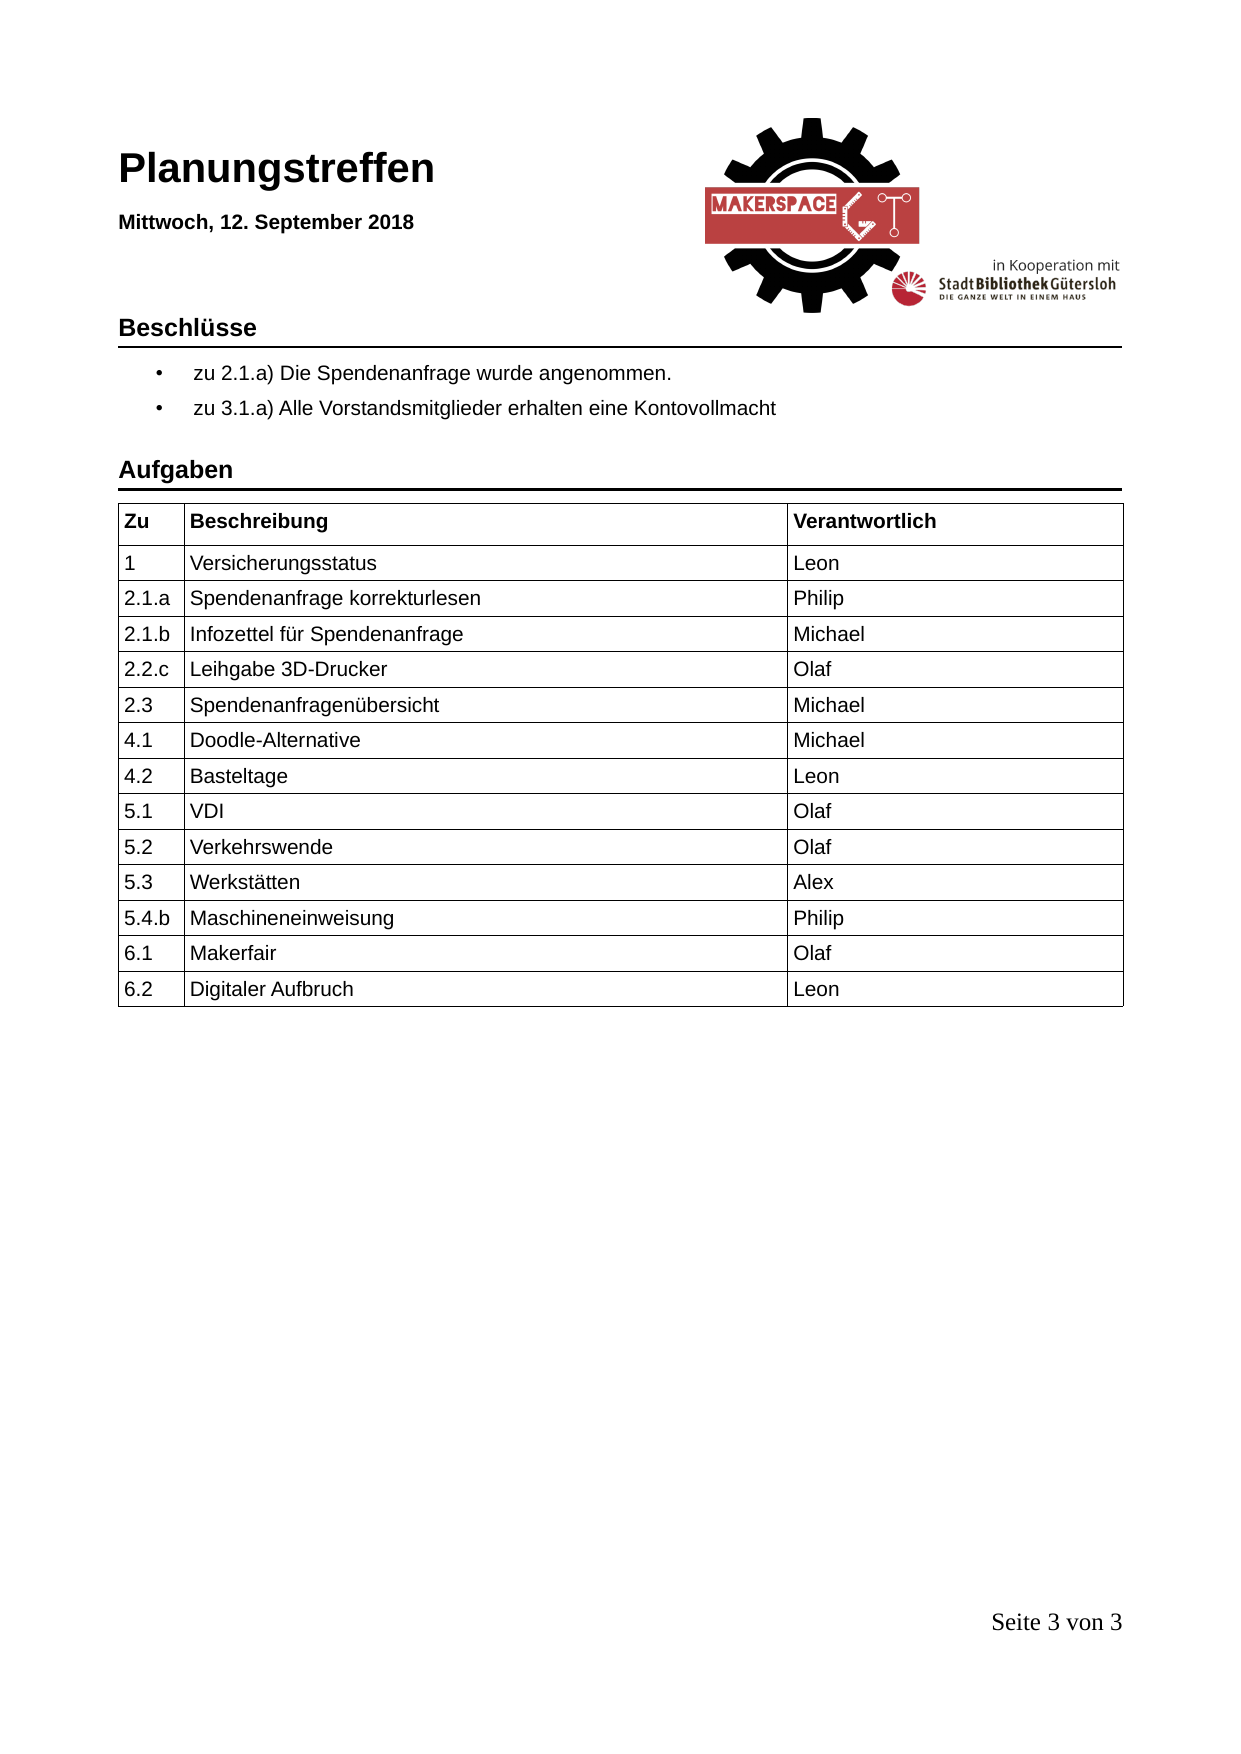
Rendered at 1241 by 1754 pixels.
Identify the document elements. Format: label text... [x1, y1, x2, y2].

table_cell Basteltage [185, 759, 787, 793]
table_cell VDI [185, 794, 787, 829]
table_cell 2.3 [119, 688, 184, 722]
table_cell Werkstätten [185, 865, 787, 900]
table_cell Leon [788, 546, 1123, 580]
subtitle Aufgaben [118, 455, 1122, 488]
list zu 3.1.a) Alle Vorstandsmitglieder erhalten eine Kontovollmacht [156, 396, 1122, 419]
table_cell Versicherungsstatus [185, 546, 787, 580]
table_cell Spendenanfragenübersicht [185, 688, 787, 722]
table_header Beschreibung [185, 504, 787, 544]
table_cell Michael [788, 723, 1123, 758]
table_cell 1 [119, 546, 184, 580]
table_header Zu [119, 504, 184, 544]
table_cell 6.1 [119, 936, 184, 971]
subtitle Beschlüsse [118, 288, 1122, 346]
table_cell Maschineneinweisung [185, 901, 787, 935]
picture [705, 118, 1123, 313]
table_cell 4.2 [119, 759, 184, 793]
table_cell Makerfair [185, 936, 787, 971]
table_cell Leon [788, 759, 1123, 793]
table_cell 2.1.b [119, 617, 184, 651]
table_cell 4.1 [119, 723, 184, 758]
table_cell Alex [788, 865, 1123, 900]
list zu 2.1.a) Die Spendenanfrage wurde angenommen. [156, 361, 1122, 385]
table_cell 2.1.a [119, 581, 184, 616]
table_cell Philip [788, 901, 1123, 935]
table_cell Infozettel für Spendenanfrage [185, 617, 787, 651]
table_cell Spendenanfrage korrekturlesen [185, 581, 787, 616]
table_cell 5.3 [119, 865, 184, 900]
table_cell 2.2.c [119, 652, 184, 687]
table_cell Michael [788, 617, 1123, 651]
table_cell Olaf [788, 794, 1123, 829]
table_cell Verkehrswende [185, 830, 787, 864]
table_cell Philip [788, 581, 1123, 616]
table_cell Leihgabe 3D-Drucker [185, 652, 787, 687]
table_cell 5.4.b [119, 901, 184, 935]
table_cell Digitaler Aufbruch [185, 972, 787, 1006]
table_cell 5.2 [119, 830, 184, 864]
table_cell 5.1 [119, 794, 184, 829]
table_cell Doodle-Alternative [185, 723, 787, 758]
table_cell Olaf [788, 830, 1123, 864]
table_cell Olaf [788, 936, 1123, 971]
table_cell 6.2 [119, 972, 184, 1006]
table_cell Leon [788, 972, 1123, 1006]
table_cell Olaf [788, 652, 1123, 687]
table_cell Michael [788, 688, 1123, 722]
table_header Verantwortlich [788, 504, 1123, 544]
